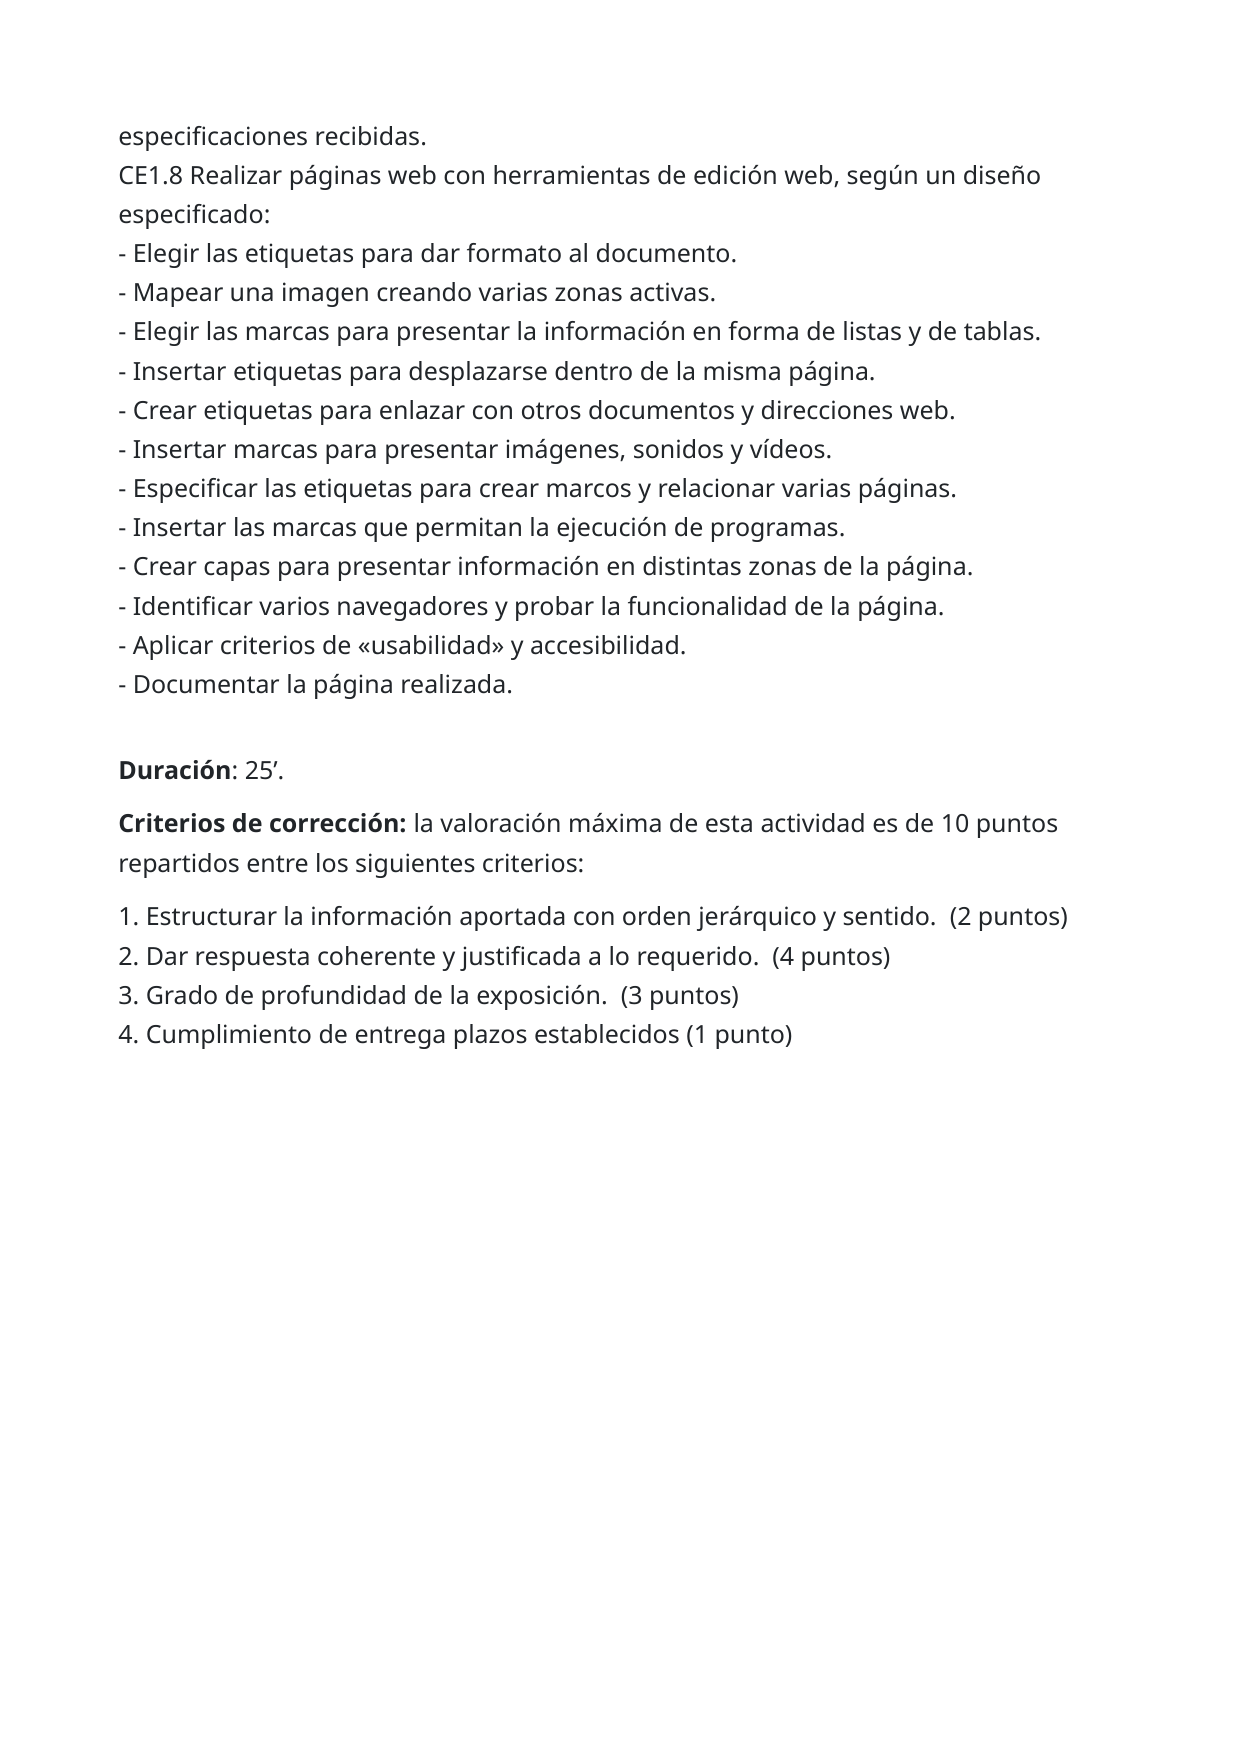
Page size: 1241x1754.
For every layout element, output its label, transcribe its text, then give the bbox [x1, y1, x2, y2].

text Criterios de corrección: la valoración máxima de esta actividad es de 10 puntos repartidos entre los siguientes criterios: [118, 806, 1122, 879]
text 1. Estructurar la información aportada con orden jerárquico y sentido. (2 puntos) 2. Dar respuesta coherente y justificada a lo requerido. (4 puntos) 3. Grado de profundidad de la exposición. (3 puntos) 4. Cumplimiento de entrega plazos establecidos (1 punto) [118, 899, 1122, 1051]
text especificaciones recibidas. CE1.8 Realizar páginas web con herramientas de edición web, según un diseño especificado: - Elegir las etiquetas para dar formato al documento. - Mapear una imagen creando varias zonas activas. - Elegir las marcas para presentar la información en forma de listas y de tablas. - Insertar etiquetas para desplazarse dentro de la misma página. - Crear etiquetas para enlazar con otros documentos y direcciones web. - Insertar marcas para presentar imágenes, sonidos y vídeos. - Especificar las etiquetas para crear marcos y relacionar varias páginas. - Insertar las marcas que permitan la ejecución de programas. - Crear capas para presentar información en distintas zonas de la página. - Identificar varios navegadores y probar la funcionalidad de la página. - Aplicar criterios de «usabilidad» y accesibilidad. - Documentar la página realizada. [118, 118, 1122, 733]
text Duración: 25’. [118, 752, 1122, 786]
